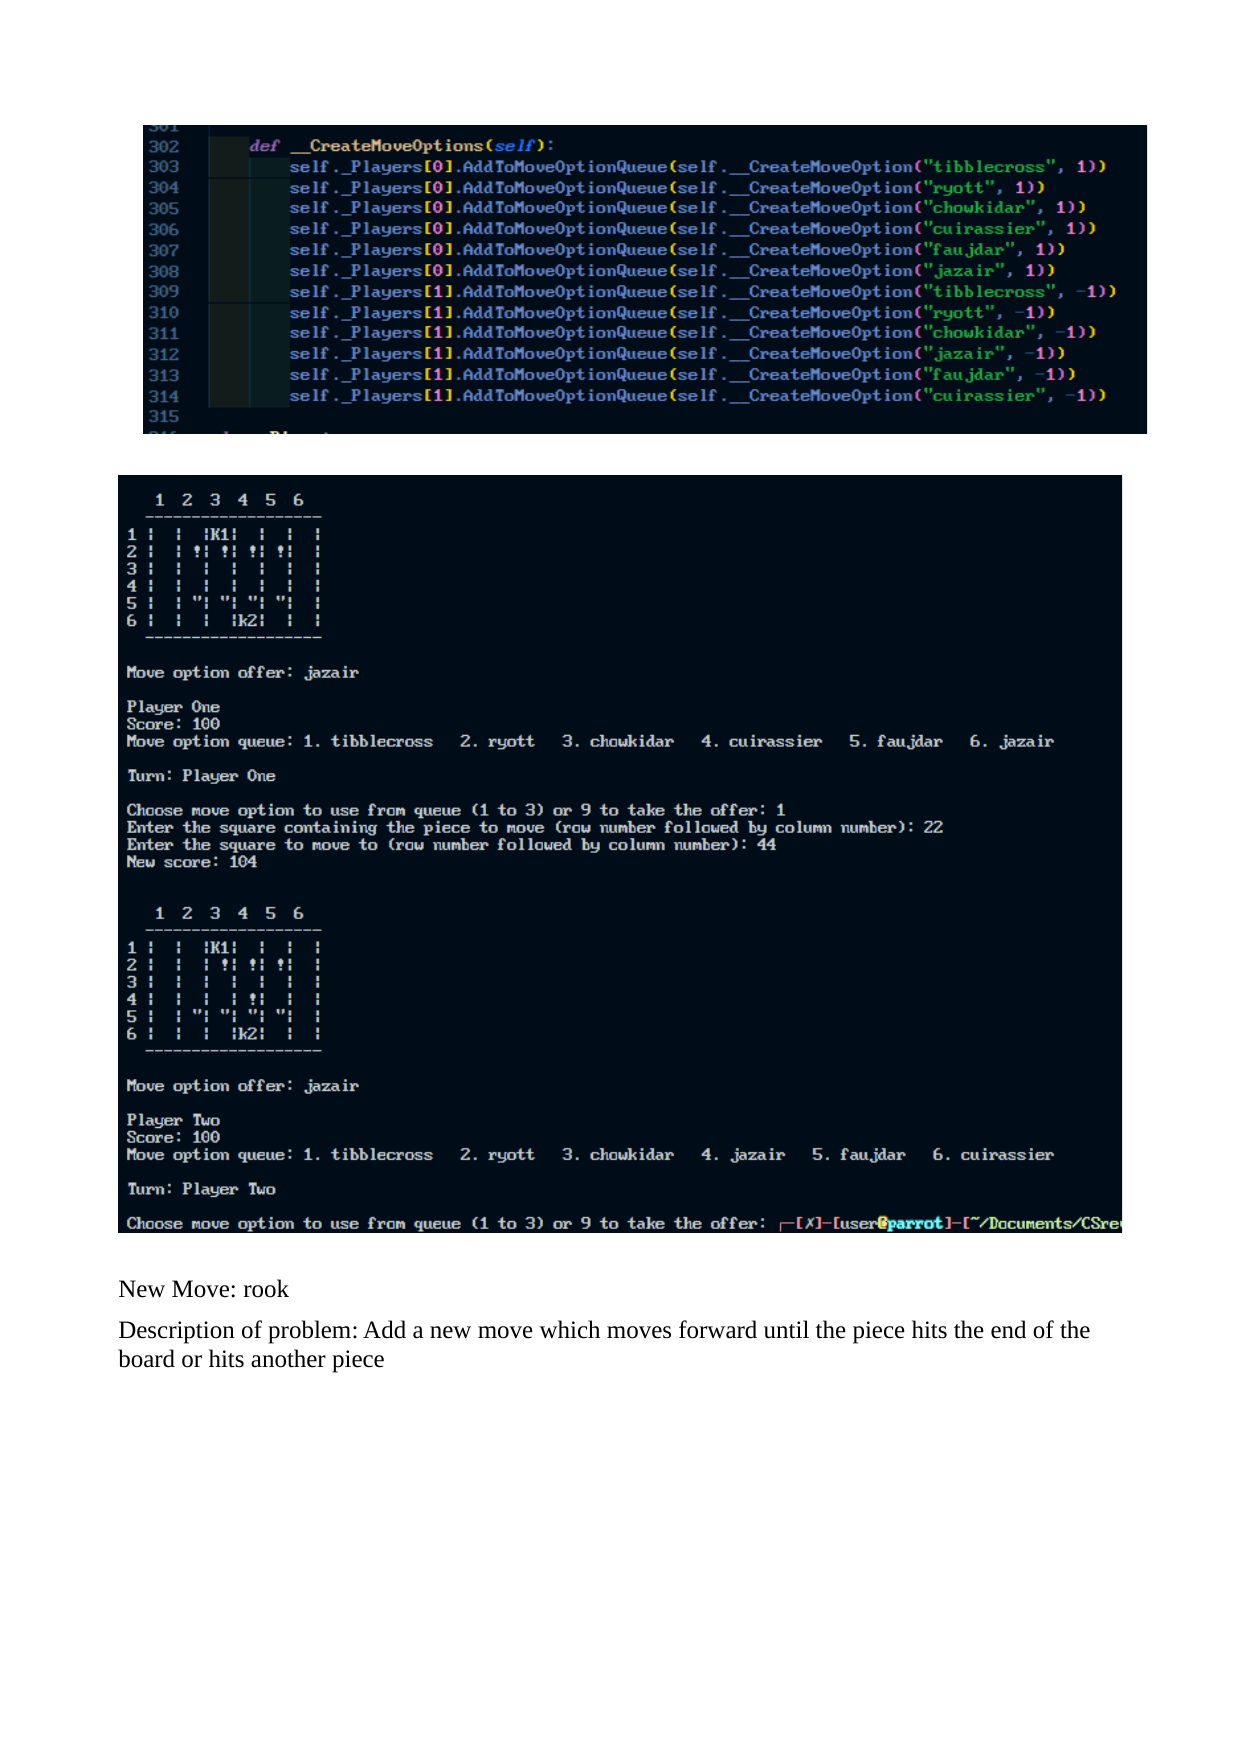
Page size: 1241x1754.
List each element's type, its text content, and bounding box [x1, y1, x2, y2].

text New Move: rook [118, 1274, 1122, 1303]
picture [118, 475, 1123, 1233]
picture [143, 125, 1148, 434]
text Description of problem: Add a new move which moves forward until the piece hits the end of the board or hits another piece [118, 1315, 1122, 1373]
